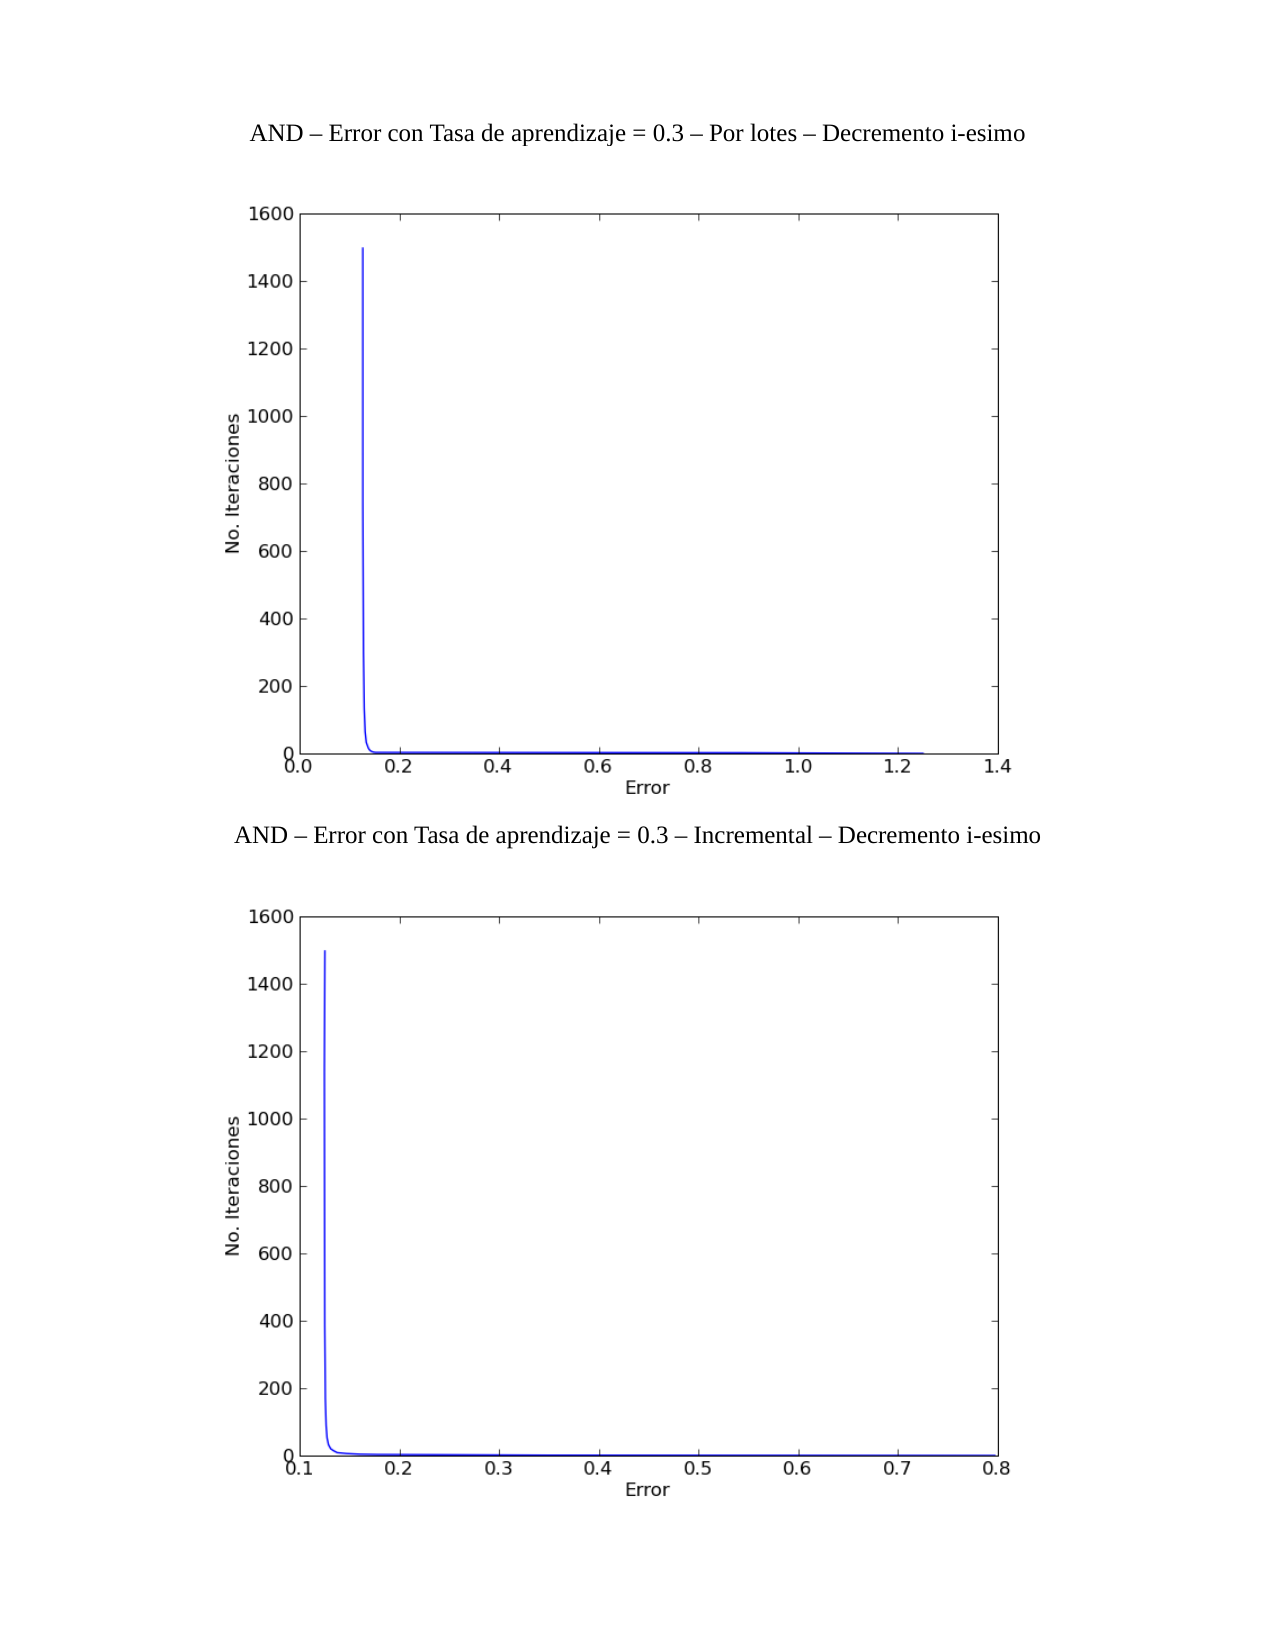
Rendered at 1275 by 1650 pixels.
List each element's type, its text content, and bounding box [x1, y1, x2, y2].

text AND – Error con Tasa de aprendizaje = 0.3 – Incremental – Decremento i-esimo [118, 147, 1157, 849]
picture [187, 849, 1088, 1523]
picture [187, 146, 1088, 821]
text AND – Error con Tasa de aprendizaje = 0.3 – Por lotes – Decremento i-esimo [118, 118, 1157, 147]
